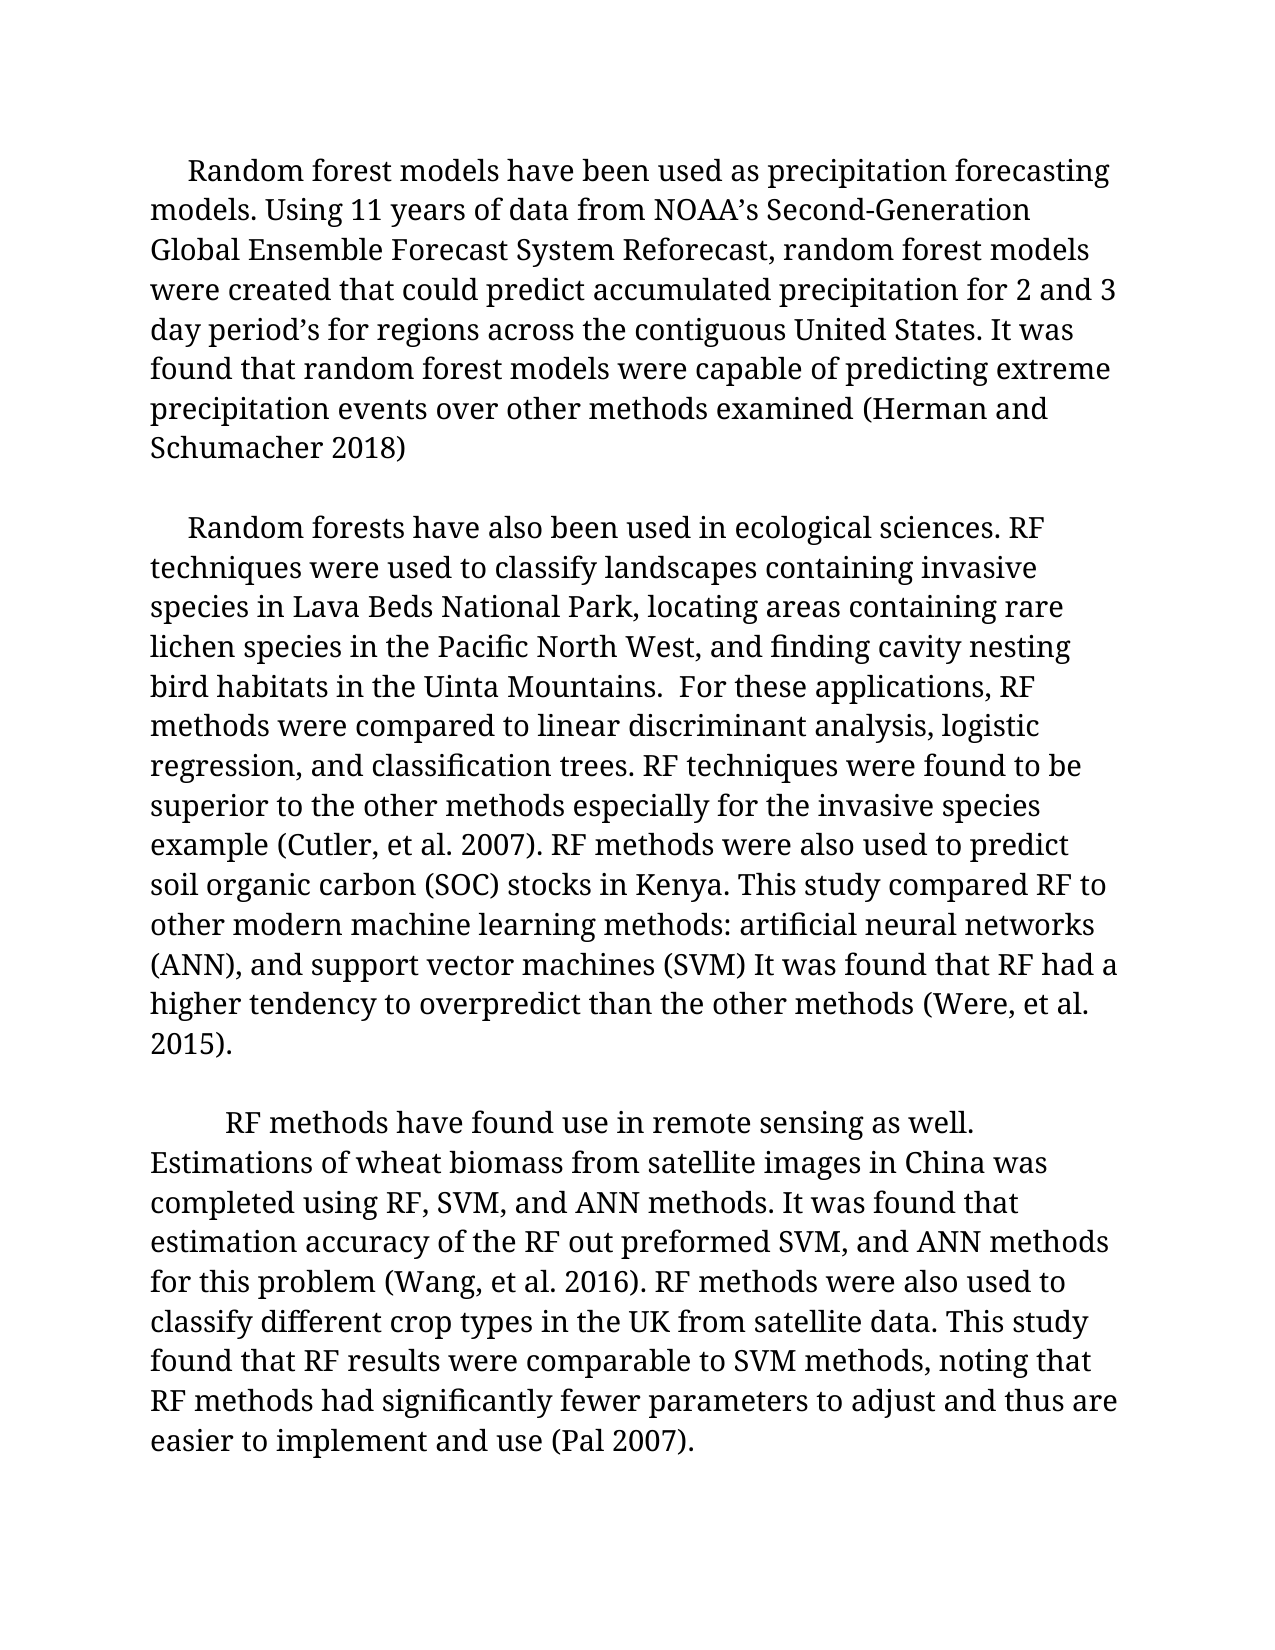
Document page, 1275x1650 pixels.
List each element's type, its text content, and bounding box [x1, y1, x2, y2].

text Random forests have also been used in ecological sciences. RF techniques were used to classify landscapes containing invasive species in Lava Beds National Park, locating areas containing rare lichen species in the Pacific North West, and finding cavity nesting bird habitats in the Uinta Mountains. For these applications, RF methods were compared to linear discriminant analysis, logistic regression, and classification trees. RF techniques were found to be superior to the other methods especially for the invasive species example[ CITATION Cut07 \l 1033 ]. RF methods were also used to predict soil organic carbon (SOC) stocks in Kenya. This study compared RF to other modern machine learning methods: artificial neural networks (ANN), and support vector machines (SVM) It was found that RF had a higher tendency to overpredict than the other methods[ CITATION Wer15 \l 1033 ]. [150, 507, 1125, 1063]
text Random forest models have been used as precipitation forecasting models. Using 11 years of data from NOAA’s Second-Generation Global Ensemble Forecast System Reforecast, random forest models were created that could predict accumulated precipitation for 2 and 3 day period’s for regions across the contiguous United States. It was found that random forest models were capable of predicting extreme precipitation events over other methods examined[ CITATION Her \l 1033 ] [150, 150, 1125, 467]
text RF methods have found use in remote sensing as well. Estimations of wheat biomass from satellite images in China was completed using RF, SVM, and ANN methods. It was found that estimation accuracy of the RF out preformed SVM, and ANN methods for this problem [ CITATION Wan16 \l 1033 ]. RF methods were also used to classify different crop types in the UK from satellite data. This study found that RF results were comparable to SVM methods, noting that RF methods had significantly fewer parameters to adjust and thus are easier to implement and use[ CITATION Pal07 \l 1033 ]. [150, 1102, 1125, 1460]
